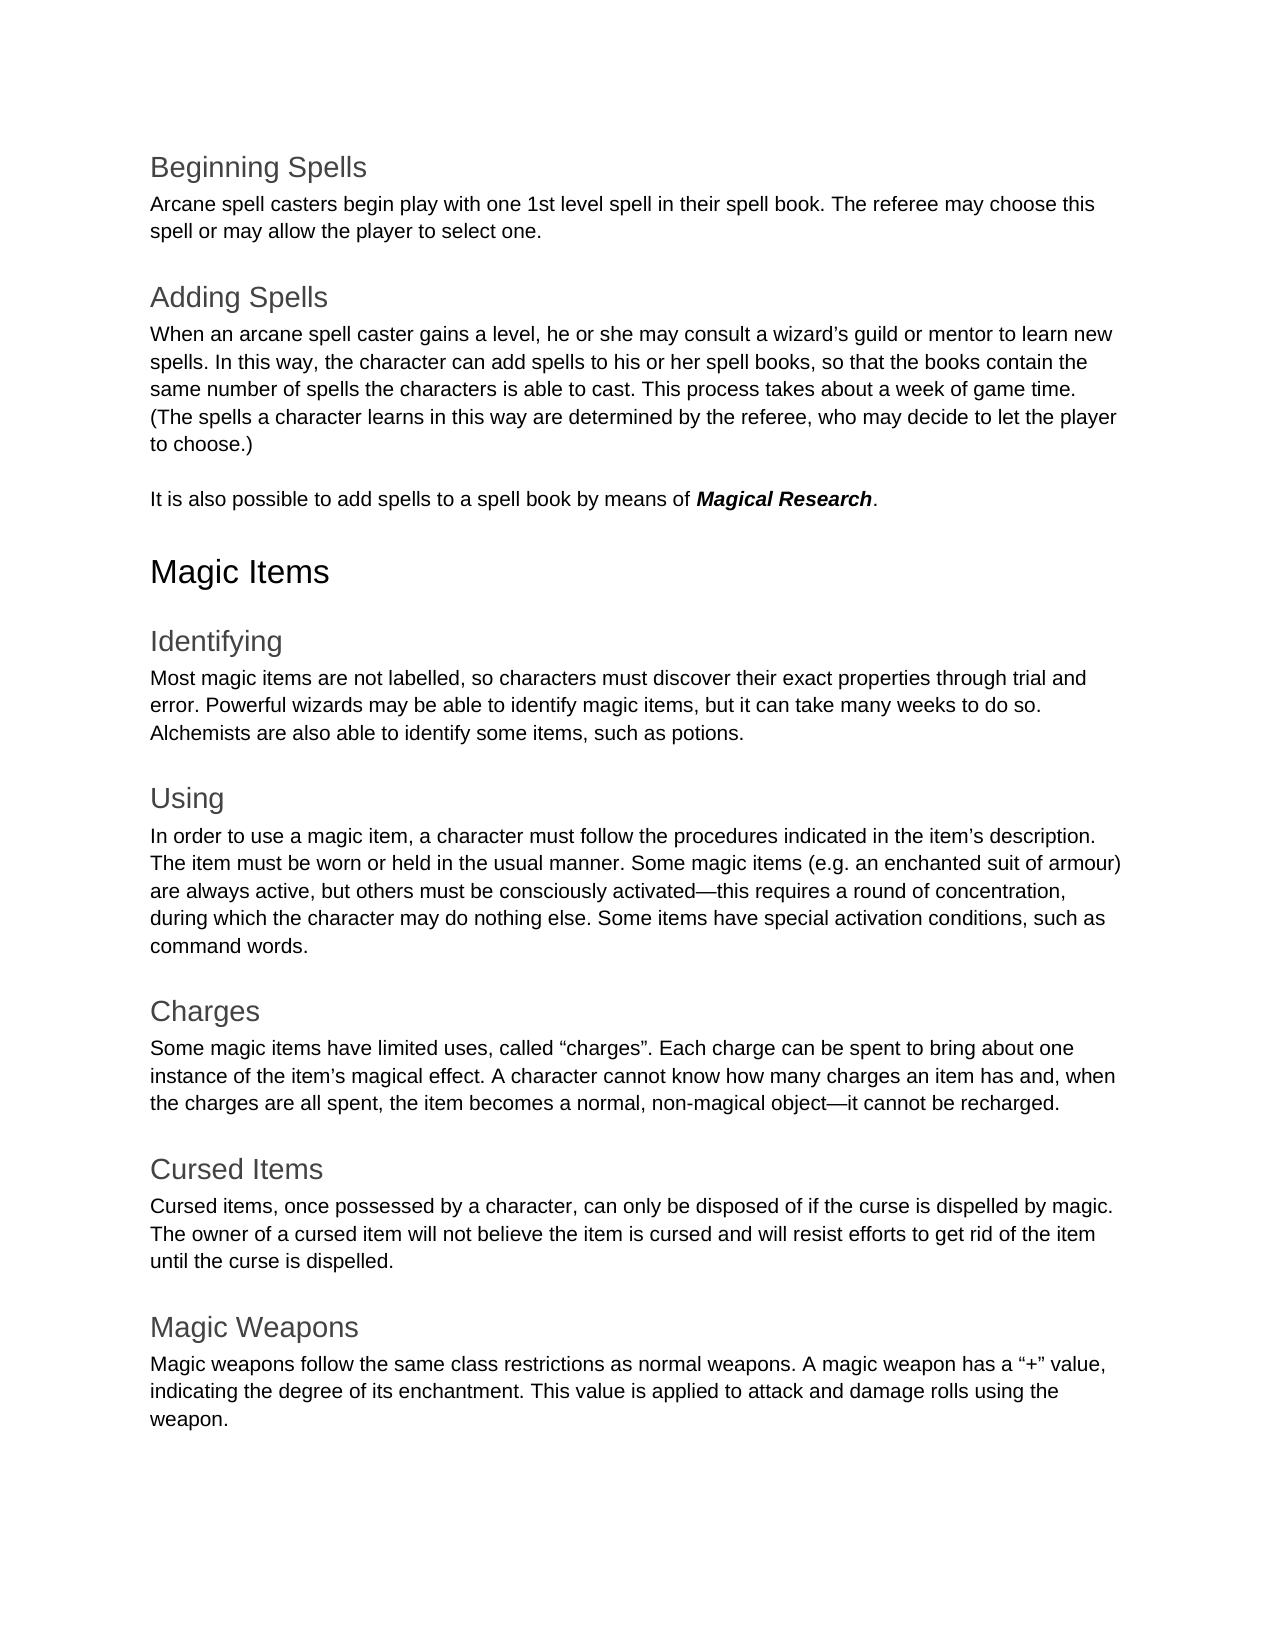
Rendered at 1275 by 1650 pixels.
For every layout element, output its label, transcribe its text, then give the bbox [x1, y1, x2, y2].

subtitle Adding Spells [150, 280, 1125, 314]
subtitle Magic Weapons [150, 1310, 1125, 1343]
subtitle Identifying [150, 624, 1125, 657]
text Some magic items have limited uses, called “charges”. Each charge can be spent to bring about one instance of the item’s magical effect. A character cannot know how many charges an item has and, when the charges are all spent, the item becomes a normal, non-magical object—it cannot be recharged. [150, 1036, 1125, 1115]
text Cursed items, once possessed by a character, can only be disposed of if the curse is dispelled by magic. The owner of a cursed item will not believe the item is cursed and will resist efforts to get rid of the item until the curse is dispelled. [150, 1194, 1125, 1273]
text Magic weapons follow the same class restrictions as normal weapons. A magic weapon has a “+” value, indicating the degree of its enchantment. This value is applied to attack and damage rolls using the weapon. [150, 1352, 1125, 1431]
subtitle Charges [150, 994, 1125, 1028]
subtitle Beginning Spells [150, 150, 1125, 183]
text When an arcane spell caster gains a level, he or she may consult a wizard’s guild or mentor to learn new spells. In this way, the character can add spells to his or her spell books, so that the books contain the same number of spells the characters is able to cast. This process takes about a week of game time. (The spells a character learns in this way are determined by the referee, who may decide to let the player to choose.) [150, 322, 1125, 456]
subtitle Magic Items [150, 552, 1125, 591]
text Most magic items are not labelled, so characters must discover their exact properties through trial and error. Powerful wizards may be able to identify magic items, but it can take many weeks to do so. Alchemists are also able to identify some items, such as potions. [150, 666, 1125, 745]
subtitle Cursed Items [150, 1152, 1125, 1186]
text Arcane spell casters begin play with one 1st level spell in their spell book. The referee may choose this spell or may allow the player to select one. [150, 192, 1125, 243]
text In order to use a magic item, a character must follow the procedures indicated in the item’s description. The item must be worn or held in the usual manner. Some magic items (e.g. an enchanted suit of armour) are always active, but others must be consciously activated—this requires a round of concentration, during which the character may do nothing else. Some items have special activation conditions, such as command words. [150, 823, 1125, 957]
text It is also possible to add spells to a spell book by means of Magical Research. [150, 487, 1125, 511]
subtitle Using [150, 782, 1125, 815]
